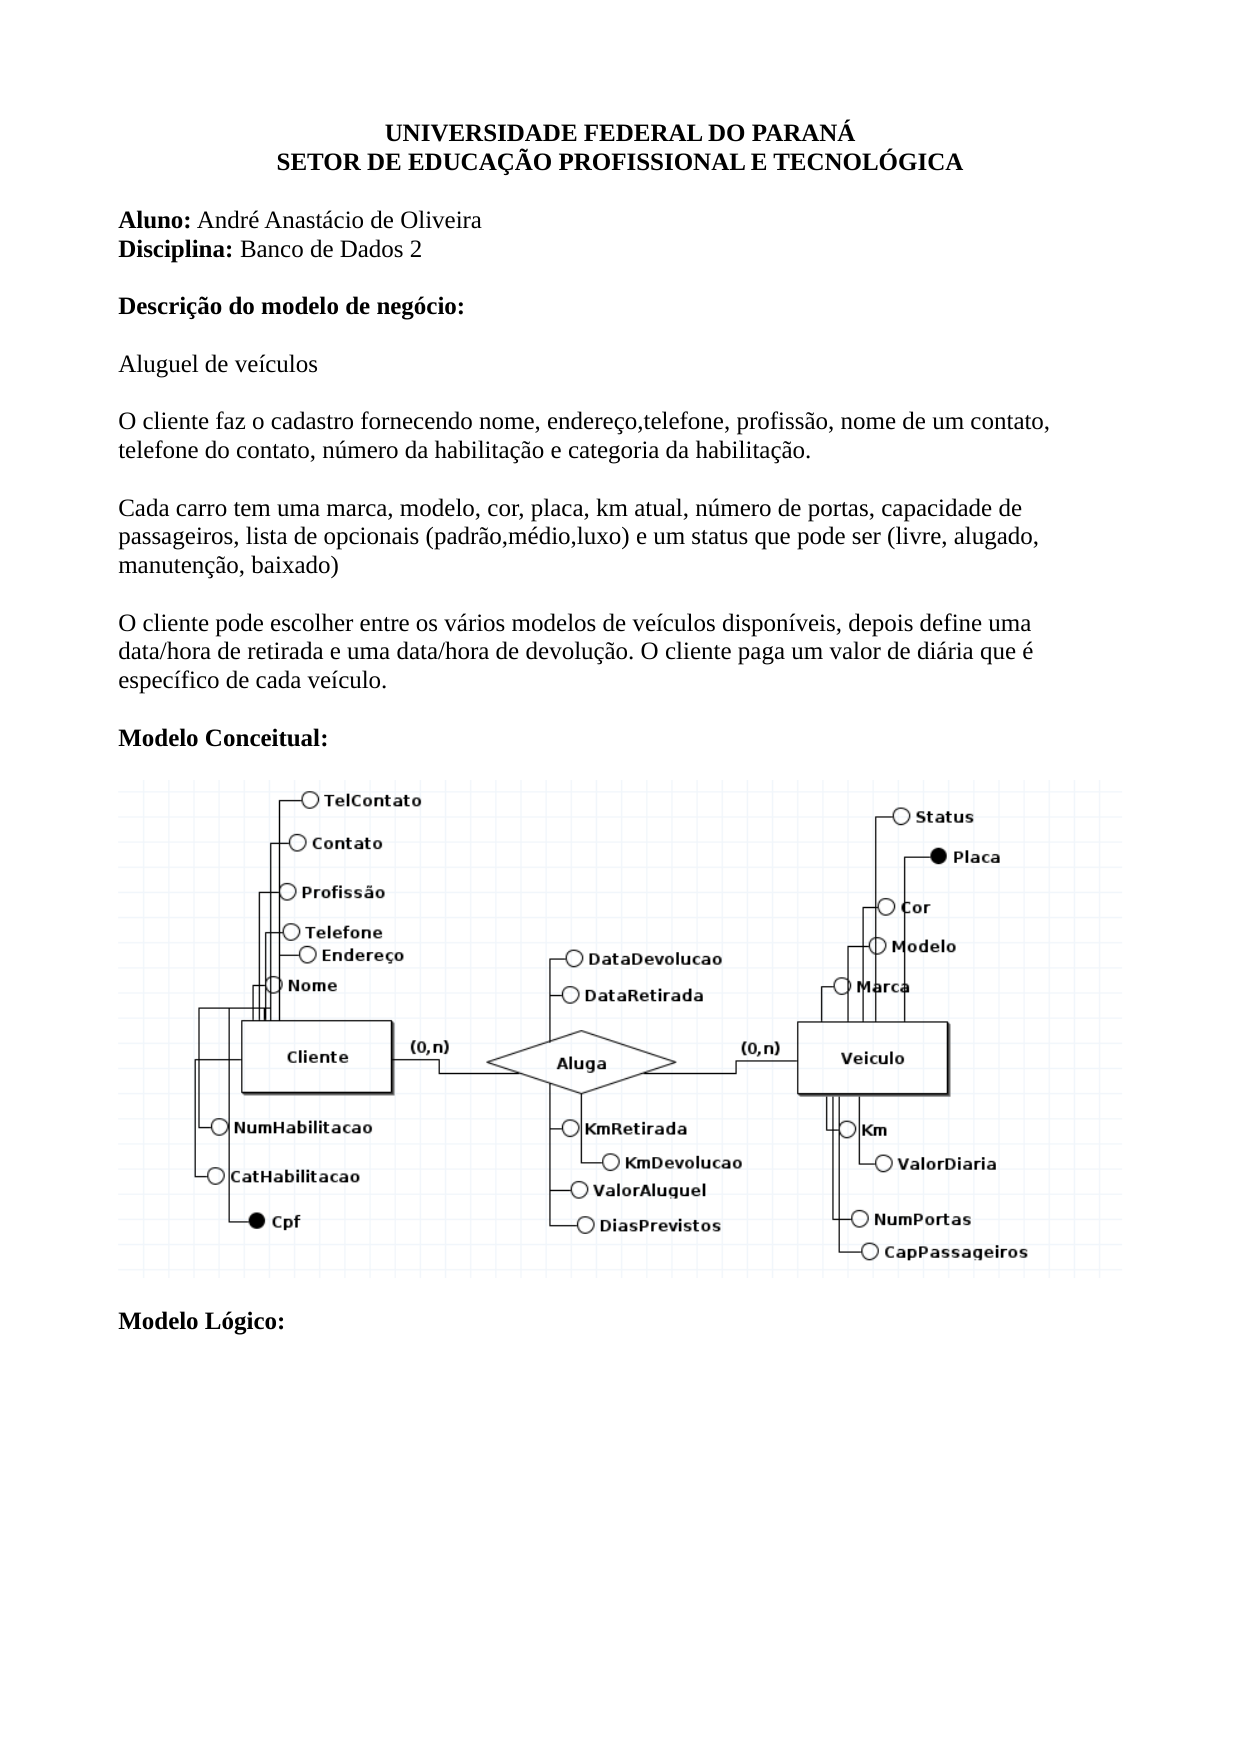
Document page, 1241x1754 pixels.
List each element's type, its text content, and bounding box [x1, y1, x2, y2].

text O cliente pode escolher entre os vários modelos de veículos disponíveis, depois define uma data/hora de retirada e uma data/hora de devolução. O cliente paga um valor de diária que é específico de cada veículo. [118, 608, 1122, 694]
picture [118, 780, 1123, 1278]
text Cada carro tem uma marca, modelo, cor, placa, km atual, número de portas, capacidade de passageiros, lista de opcionais (padrão,médio,luxo) e um status que pode ser (livre, alugado, manutenção, baixado) [118, 493, 1122, 579]
text O cliente faz o cadastro fornecendo nome, endereço,telefone, profissão, nome de um contato, telefone do contato, número da habilitação e categoria da habilitação. [118, 406, 1122, 464]
text Descrição do modelo de negócio: [118, 291, 1122, 320]
text Modelo Lógico: [118, 1306, 1122, 1335]
text Modelo Conceitual: [118, 723, 1122, 751]
text Disciplina: Banco de Dados 2 [118, 234, 1122, 263]
text Aluguel de veículos [118, 349, 1122, 378]
text Aluno: André Anastácio de Oliveira [118, 205, 1122, 234]
